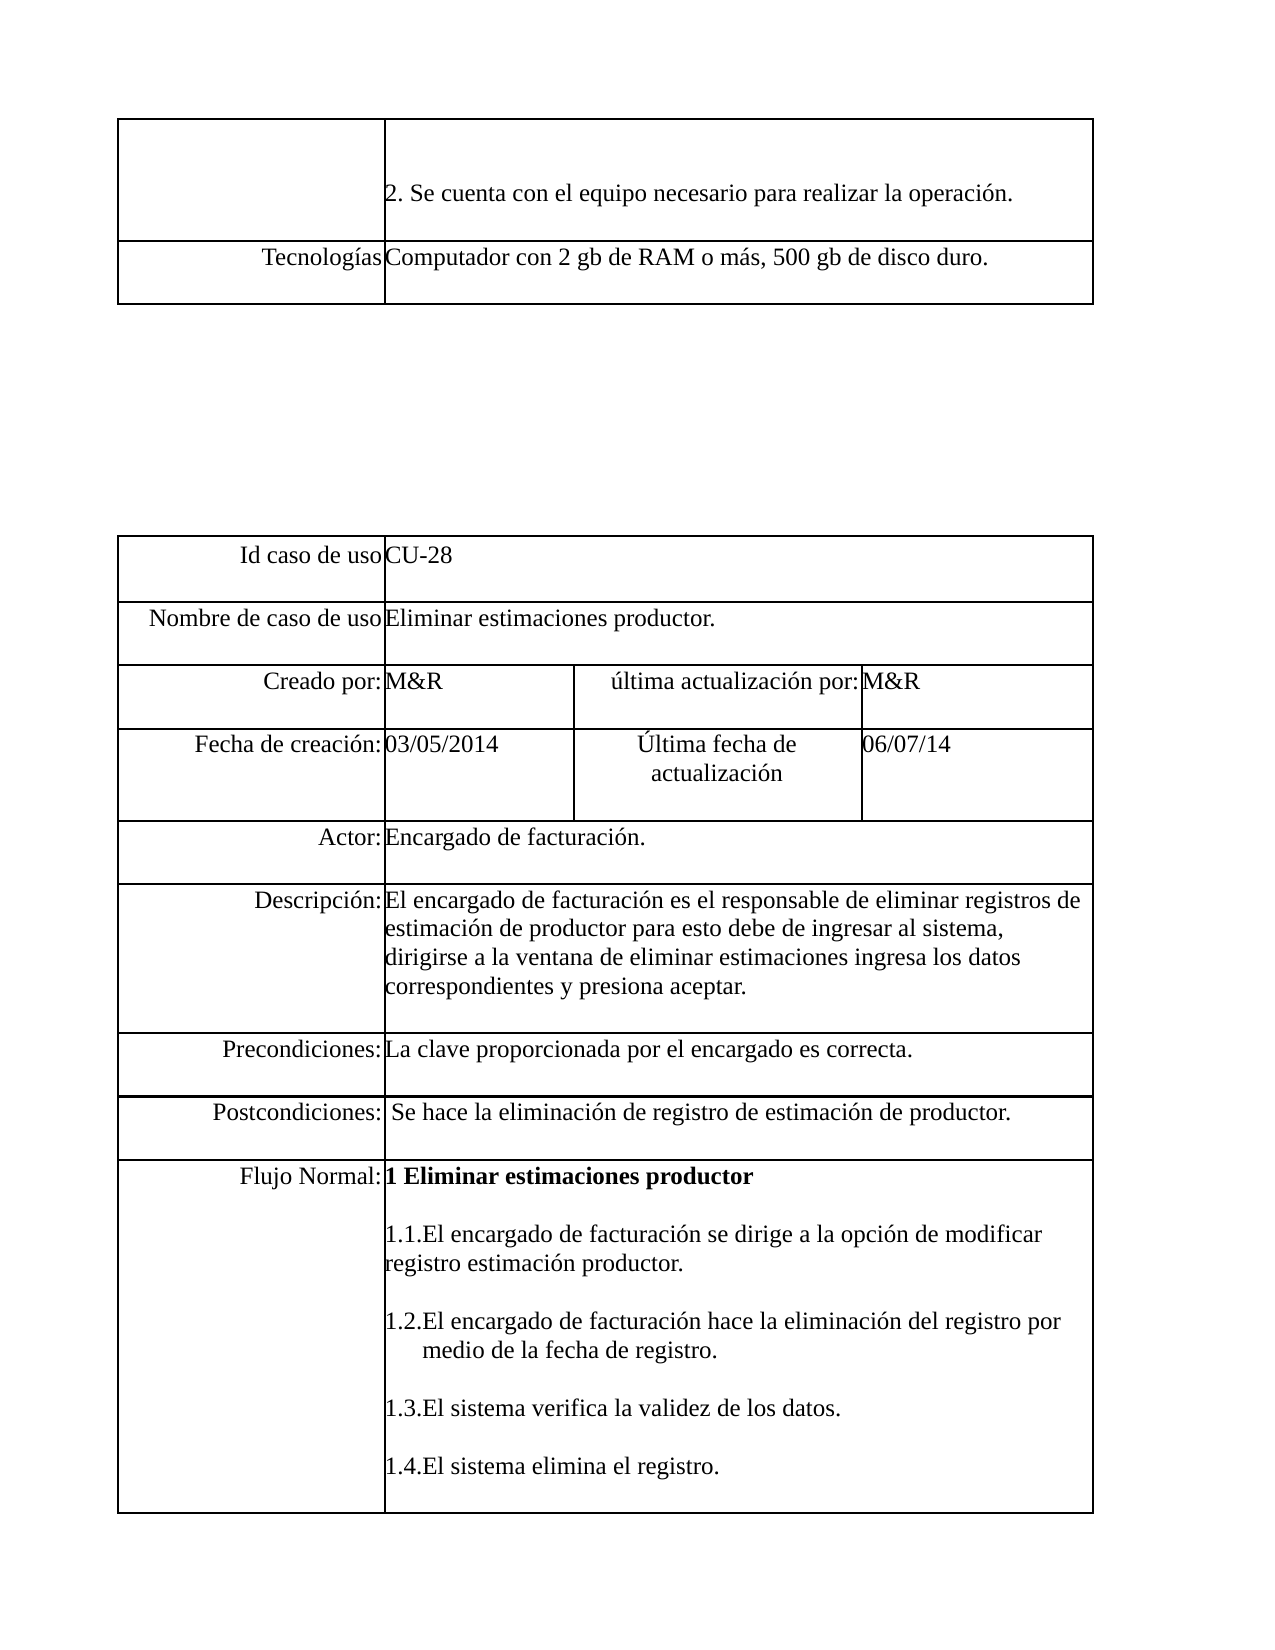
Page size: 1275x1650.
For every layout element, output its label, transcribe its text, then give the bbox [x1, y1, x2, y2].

table_cell Descripción: [119, 885, 384, 1032]
table_cell Encargado de facturación. [386, 822, 1092, 883]
table_cell 1 Eliminar estimaciones productor 1.1.El encargado de facturación se dirige a la opción de modificar registro estimación productor. 1.2.El encargado de facturación hace la eliminación del registro por medio de la fecha de registro. 1.3.El sistema verifica la validez de los datos. 1.4.El sistema elimina el registro. [386, 1161, 1092, 1512]
table_cell 03/05/2014 [386, 730, 573, 819]
table_cell [119, 120, 384, 239]
table_cell M&R [863, 666, 1092, 727]
table_cell Flujo Normal: [119, 1161, 384, 1512]
table_cell M&R [386, 666, 573, 727]
table_cell Postcondiciones: [119, 1098, 384, 1159]
table_cell Se hace la eliminación de registro de estimación de productor. [386, 1098, 1092, 1159]
table_cell 07/06/14 [863, 730, 1092, 819]
table_cell última actualización por: [575, 666, 861, 727]
table_cell Nombre de caso de uso [119, 603, 384, 664]
table_cell 2. Se cuenta con el equipo necesario para realizar la operación. [386, 120, 1092, 239]
table_cell Última fecha de actualización [575, 730, 861, 819]
table_cell Actor: [119, 822, 384, 883]
table_cell Tecnologías [119, 242, 384, 303]
table_cell Eliminar estimaciones productor. [386, 603, 1092, 664]
table_cell Computador con 2 gb de RAM o más, 500 gb de disco duro. [386, 242, 1092, 303]
table_cell Precondiciones: [119, 1034, 384, 1095]
table_cell Creado por: [119, 666, 384, 727]
table_cell Fecha de creación: [119, 730, 384, 819]
table_cell El encargado de facturación es el responsable de eliminar registros de estimación de productor para esto debe de ingresar al sistema, dirigirse a la ventana de eliminar estimaciones ingresa los datos correspondientes y presiona aceptar. [386, 885, 1092, 1032]
table_header Id caso de uso [119, 537, 384, 601]
table_cell La clave proporcionada por el encargado es correcta. [386, 1034, 1092, 1095]
table_header CU-28 [386, 537, 1092, 601]
